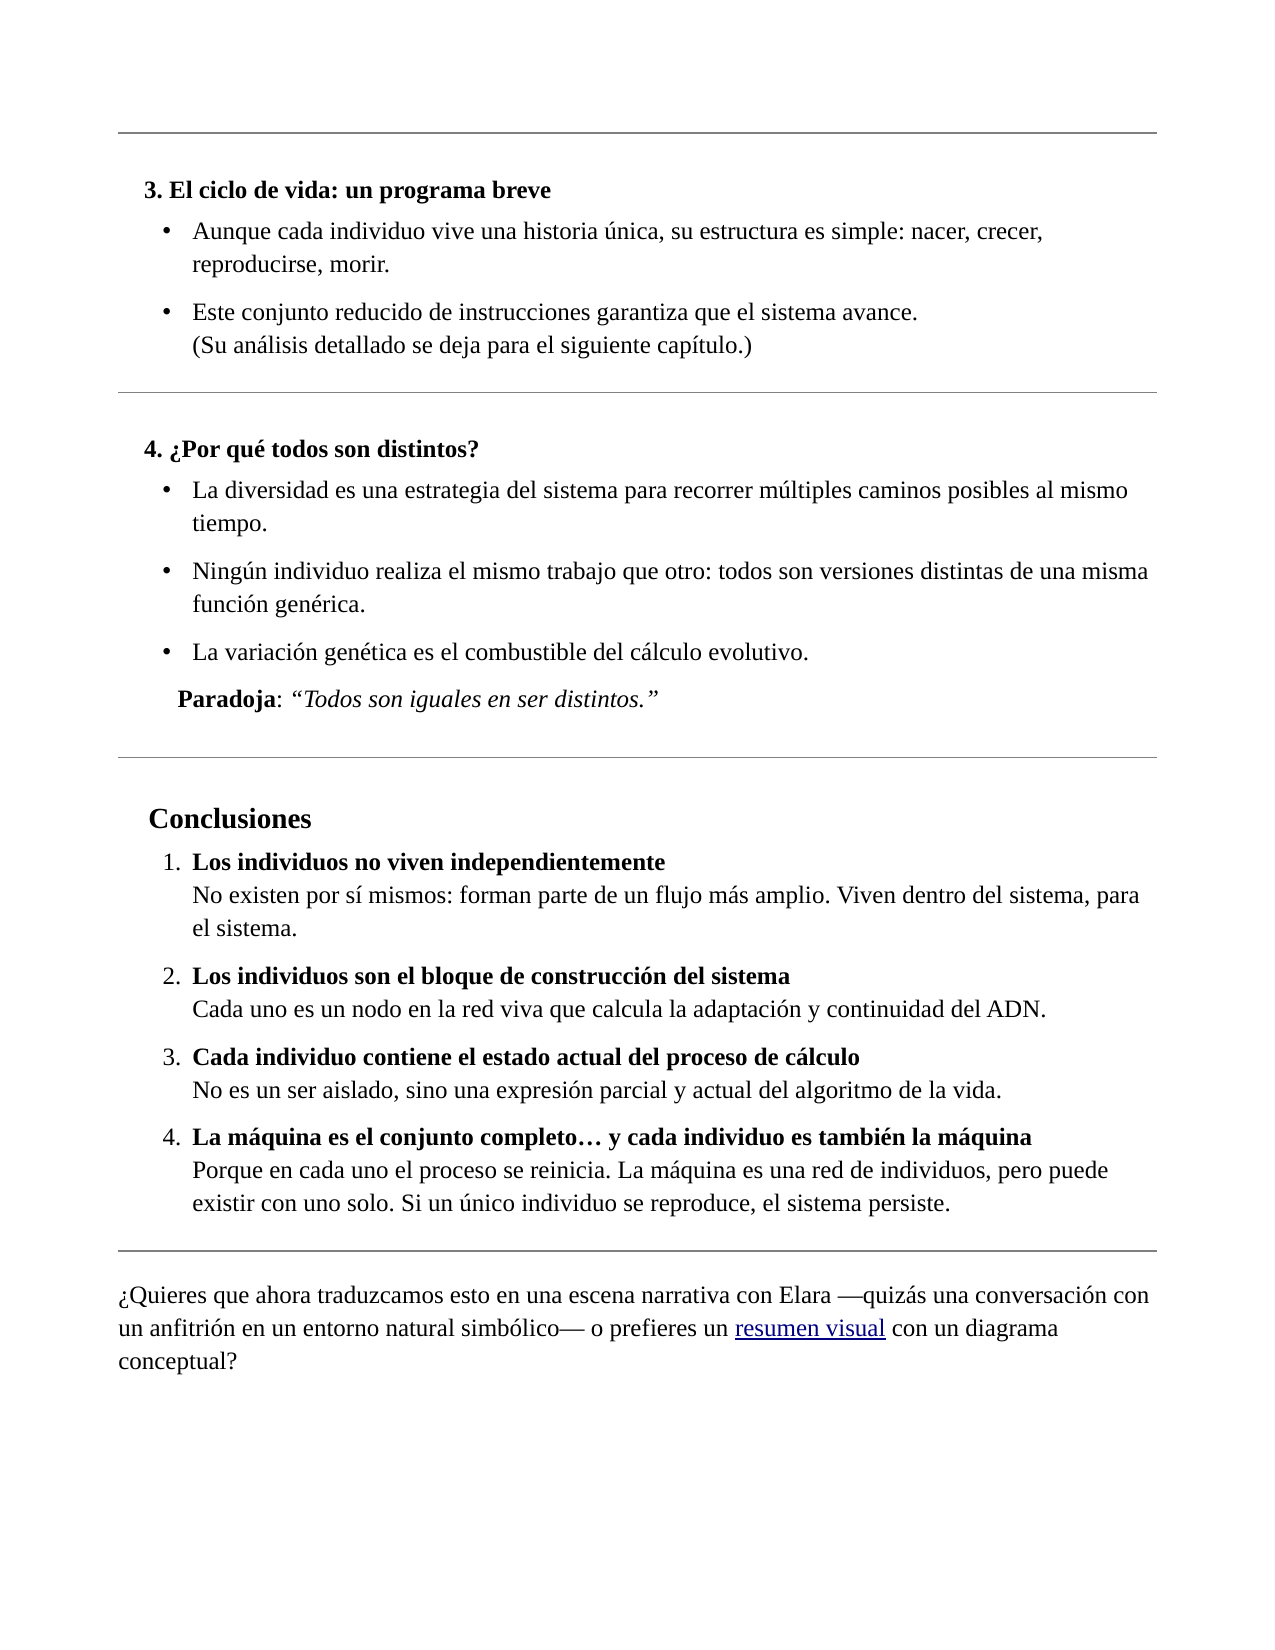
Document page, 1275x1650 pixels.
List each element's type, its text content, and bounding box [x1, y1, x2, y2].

list Los individuos no viven independientemente No existen por sí mismos: forman parte de un flujo más amplio. Viven dentro del sistema, para el sistema. [162, 847, 1157, 942]
text Paradoja: “Todos son iguales en ser distintos.” [177, 684, 1098, 713]
subtitle 🔁 3. El ciclo de vida: un programa breve [118, 175, 1157, 204]
list La variación genética es el combustible del cálculo evolutivo. [162, 637, 1157, 665]
list La máquina es el conjunto completo… y cada individuo es también la máquina Porque en cada uno el proceso se reinicia. La máquina es una red de individuos, pero puede existir con uno solo. Si un único individuo se reproduce, el sistema persiste. [162, 1122, 1157, 1217]
subtitle 🌈 4. ¿Por qué todos son distintos? [118, 434, 1157, 463]
list La diversidad es una estrategia del sistema para recorrer múltiples caminos posibles al mismo tiempo. [162, 475, 1157, 537]
list Aunque cada individuo vive una historia única, su estructura es simple: nacer, crecer, reproducirse, morir. [162, 216, 1157, 278]
list Ningún individuo realiza el mismo trabajo que otro: todos son versiones distintas de una misma función genérica. [162, 556, 1157, 618]
subtitle ✅ Conclusiones [118, 801, 1157, 835]
text ¿Quieres que ahora traduzcamos esto en una escena narrativa con Elara —quizás una conversación con un anfitrión en un entorno natural simbólico— o prefieres un resumen visual con un diagrama conceptual? [118, 1280, 1157, 1375]
list Los individuos son el bloque de construcción del sistema Cada uno es un nodo en la red viva que calcula la adaptación y continuidad del ADN. [162, 961, 1157, 1023]
list Este conjunto reducido de instrucciones garantiza que el sistema avance. (Su análisis detallado se deja para el siguiente capítulo.) [162, 297, 1157, 358]
list Cada individuo contiene el estado actual del proceso de cálculo No es un ser aislado, sino una expresión parcial y actual del algoritmo de la vida. [162, 1042, 1157, 1103]
